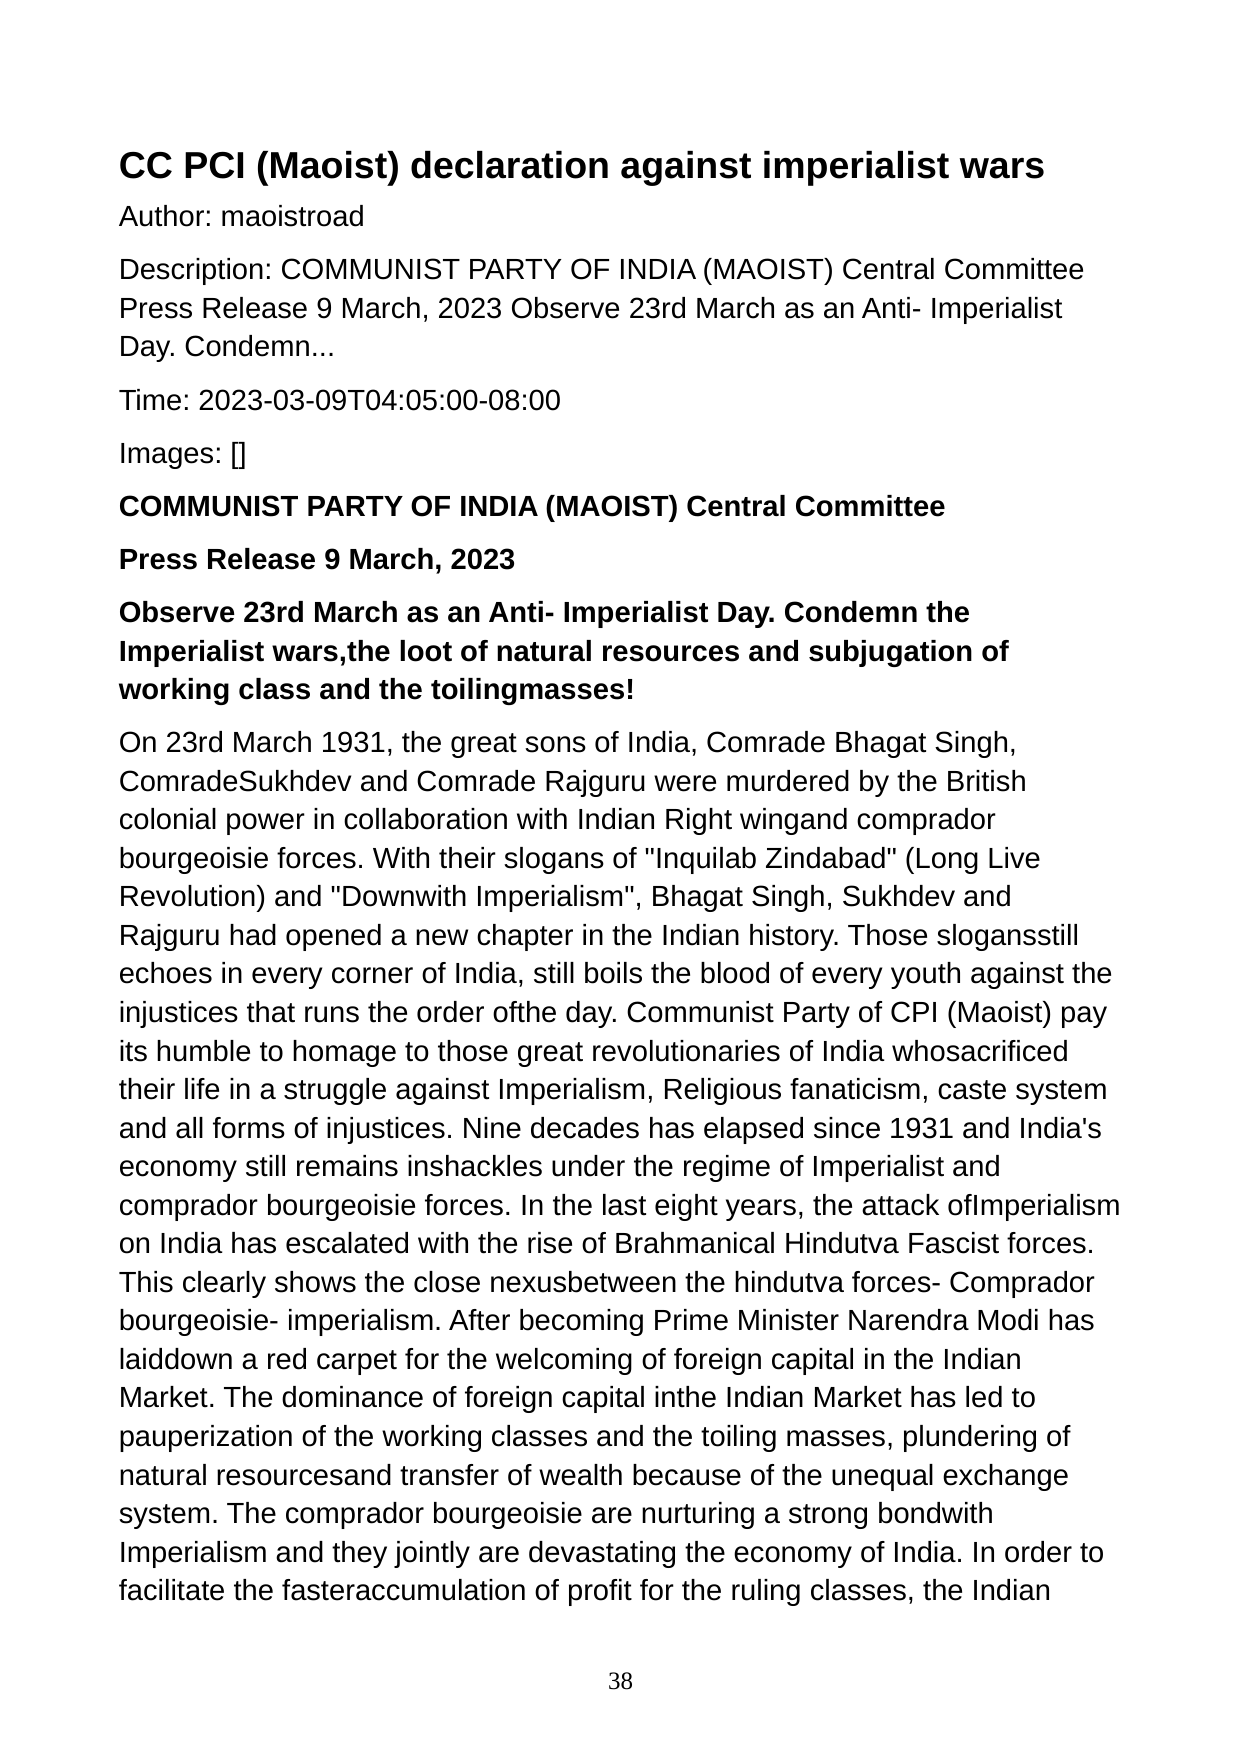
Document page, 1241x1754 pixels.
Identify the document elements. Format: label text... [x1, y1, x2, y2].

text Press Release 9 March, 2023 [118, 542, 1122, 575]
text Time: 2023-03-09T04:05:00-08:00 [118, 382, 1122, 416]
text COMMUNIST PARTY OF INDIA (MAOIST) Central Committee [118, 489, 1122, 522]
subtitle CC PCI (Maoist) declaration against imperialist wars [118, 143, 1122, 187]
text On 23rd March 1931, the great sons of India, Comrade Bhagat Singh, ComradeSukhdev and Comrade Rajguru were murdered by the British colonial power in collaboration with Indian Right wingand comprador bourgeoisie forces. With their slogans of "Inquilab Zindabad" (Long Live Revolution) and "Downwith Imperialism", Bhagat Singh, Sukhdev and Rajguru had opened a new chapter in the Indian history. Those slogansstill echoes in every corner of India, still boils the blood of every youth against the injustices that runs the order ofthe day. Communist Party of CPI (Maoist) pay its humble to homage to those great revolutionaries of India whosacrificed their life in a struggle against Imperialism, Religious fanaticism, caste system and all forms of injustices. Nine decades has elapsed since 1931 and India's economy still remains inshackles under the regime of Imperialist and comprador bourgeoisie forces. In the last eight years, the attack ofImperialism on India has escalated with the rise of Brahmanical Hindutva Fascist forces. This clearly shows the close nexusbetween the hindutva forces- Comprador bourgeoisie- imperialism. After becoming Prime Minister Narendra Modi has laiddown a red carpet for the welcoming of foreign capital in the Indian Market. The dominance of foreign capital inthe Indian Market has led to pauperization of the working classes and the toiling masses, plundering of natural resourcesand transfer of wealth because of the unequal exchange system. The comprador bourgeoisie are nurturing a strong bondwith Imperialism and they jointly are devastating the economy of India. In order to facilitate the fasteraccumulation of profit for the ruling classes, the Indian [118, 725, 1122, 1607]
text Observe 23rd March as an Anti- Imperialist Day. Condemn the Imperialist wars,the loot of natural resources and subjugation of working class and the toilingmasses! [118, 595, 1122, 706]
text Description: COMMUNIST PARTY OF INDIA (MAOIST) Central Committee Press Release 9 March, 2023 Observe 23rd March as an Anti- Imperialist Day. Condemn... [118, 252, 1122, 363]
text Author: maoistroad [118, 199, 1122, 233]
text Images: [] [118, 436, 1122, 469]
